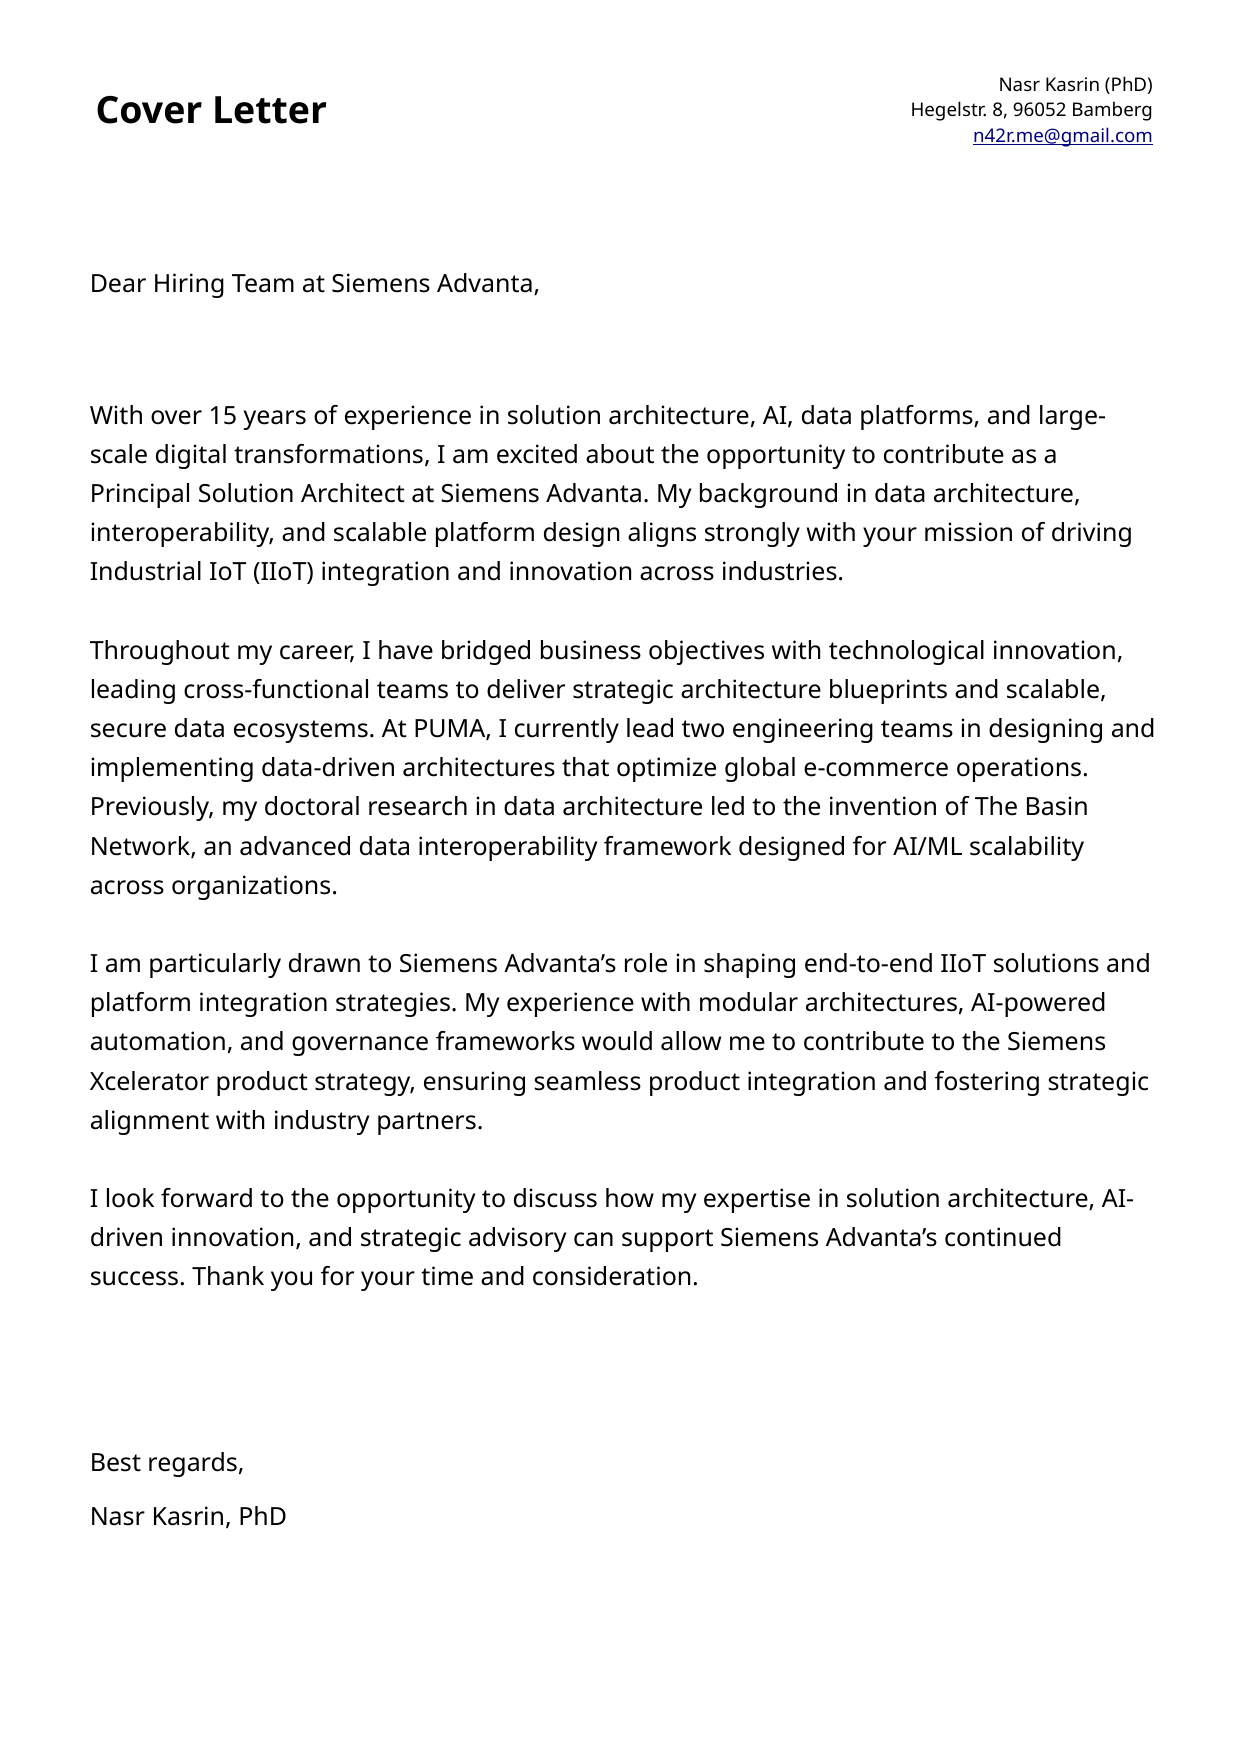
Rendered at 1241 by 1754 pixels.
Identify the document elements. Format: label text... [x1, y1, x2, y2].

text With over 15 years of experience in solution architecture, AI, data platforms, and large-scale digital transformations, I am excited about the opportunity to contribute as a Principal Solution Architect at Siemens Advanta. My background in data architecture, interoperability, and scalable platform design aligns strongly with your mission of driving Industrial IoT (IIoT) integration and innovation across industries. Throughout my career, I have bridged business objectives with technological innovation, leading cross-functional teams to deliver strategic architecture blueprints and scalable, secure data ecosystems. At PUMA, I currently lead two engineering teams in designing and implementing data-driven architectures that optimize global e-commerce operations. Previously, my doctoral research in data architecture led to the invention of The Basin Network, an advanced data interoperability framework designed for AI/ML scalability across organizations. I am particularly drawn to Siemens Advanta’s role in shaping end-to-end IIoT solutions and platform integration strategies. My experience with modular architectures, AI-powered automation, and governance frameworks would allow me to contribute to the Siemens Xcelerator product strategy, ensuring seamless product integration and fostering strategic alignment with industry partners. I look forward to the opportunity to discuss how my expertise in solution architecture, AI-driven innovation, and strategic advisory can support Siemens Advanta’s continued success. Thank you for your time and consideration. [89, 358, 1158, 1332]
text Nasr Kasrin, PhD [89, 1498, 1158, 1611]
text Dear Hiring Team at Siemens Advanta, [89, 265, 1158, 338]
text Best regards, [89, 1406, 1158, 1479]
